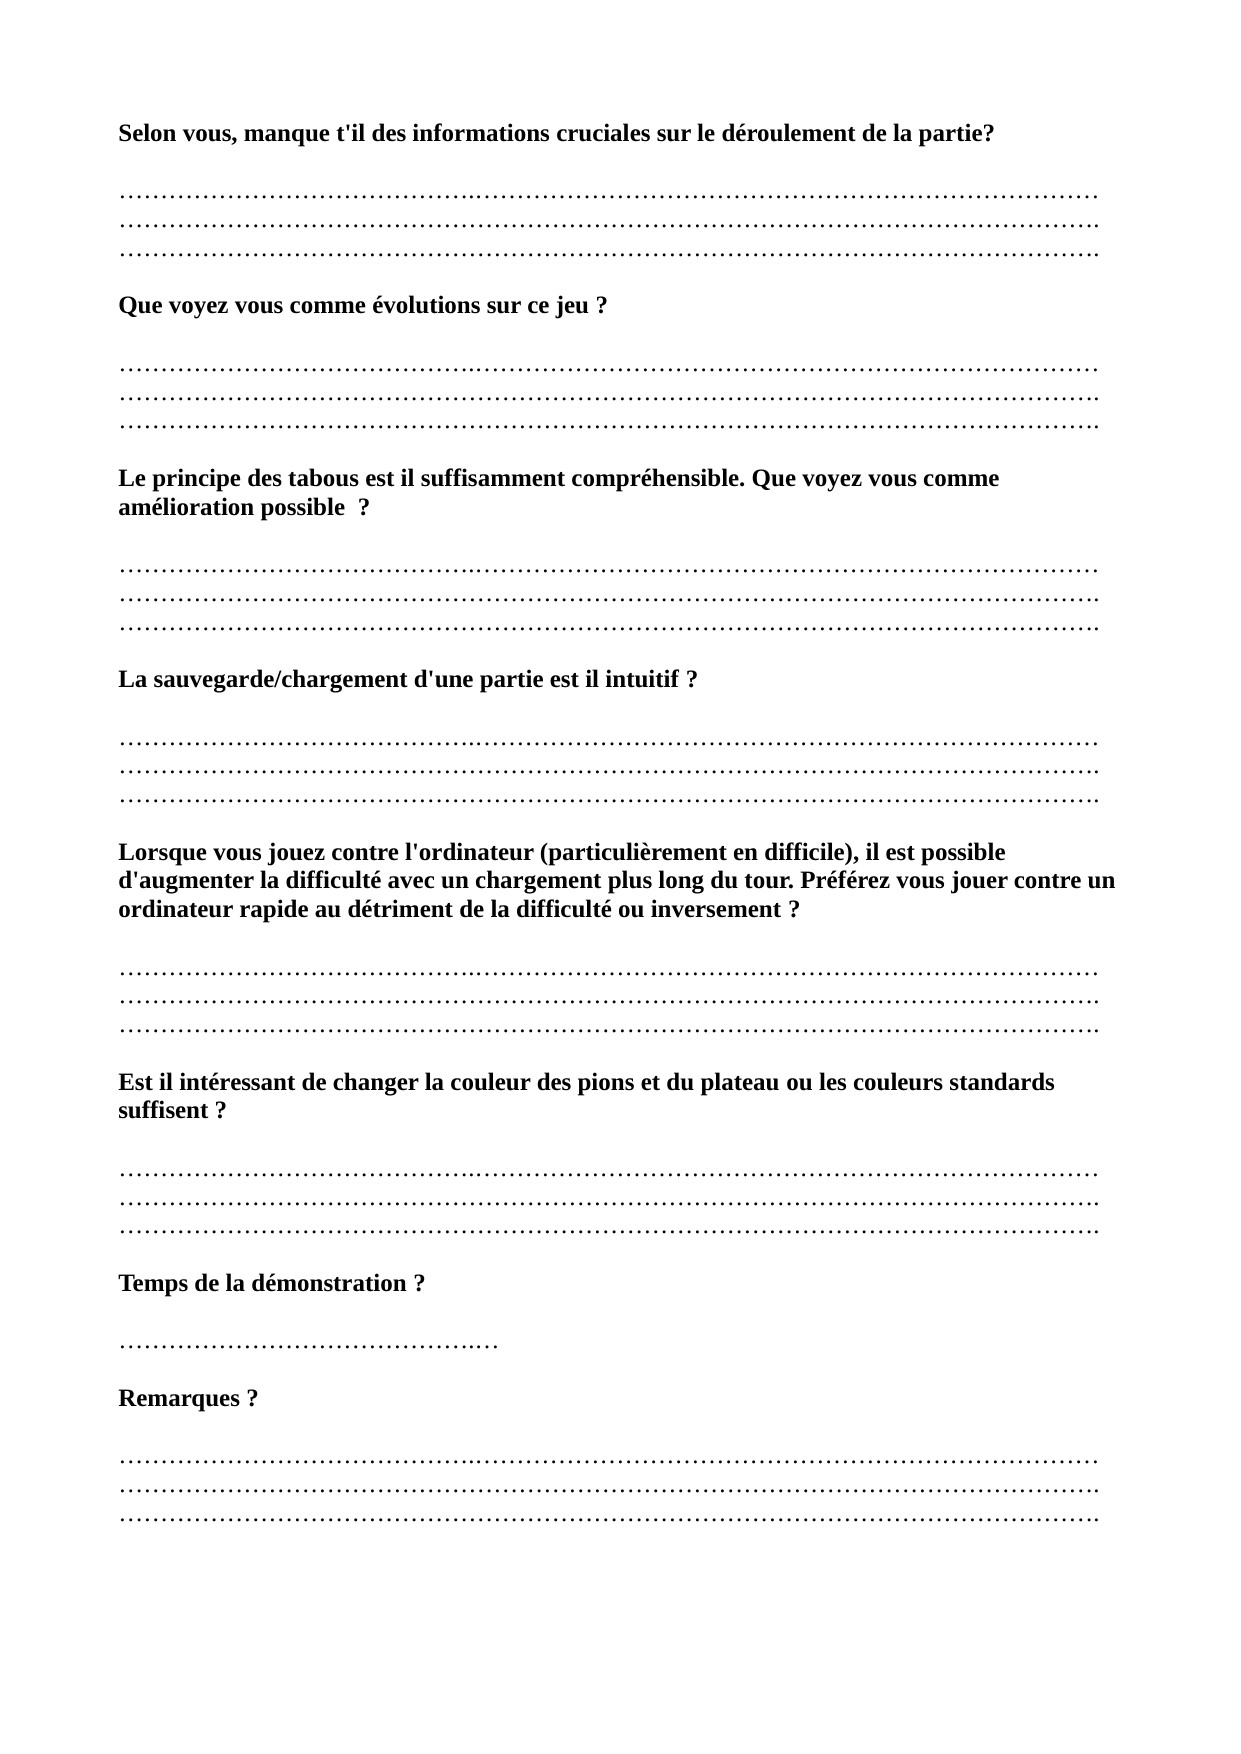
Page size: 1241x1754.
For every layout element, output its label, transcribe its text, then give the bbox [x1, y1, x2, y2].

text Selon vous, manque t'il des informations cruciales sur le déroulement de la partie? [118, 118, 1122, 147]
text Le principe des tabous est il suffisamment compréhensible. Que voyez vous comme amélioration possible ? [118, 463, 1122, 521]
text ………………………………………………………………………………………………………. [118, 578, 1122, 607]
text ………………………………………………………………………………………………………. [118, 981, 1122, 1009]
text ………………………………………………………………………………………………………. [118, 204, 1122, 233]
text …………………………………….………………………………………………………………… [118, 722, 1122, 751]
text ………………………………………………………………………………………………………. [118, 779, 1122, 808]
text …………………………………….………………………………………………………………… [118, 952, 1122, 981]
text Temps de la démonstration ? [118, 1268, 1122, 1297]
text Remarques ? [118, 1383, 1122, 1412]
text …………………………………….………………………………………………………………… [118, 176, 1122, 204]
text ………………………………………………………………………………………………………. [118, 1182, 1122, 1211]
text ………………………………………………………………………………………………………. [118, 1469, 1122, 1498]
text Est il intéressant de changer la couleur des pions et du plateau ou les couleurs standards suffisent ? [118, 1067, 1122, 1124]
text ………………………………………………………………………………………………………. [118, 233, 1122, 262]
text Lorsque vous jouez contre l'ordinateur (particulièrement en difficile), il est possible d'augmenter la difficulté avec un chargement plus long du tour. Préférez vous jouer contre un ordinateur rapide au détriment de la difficulté ou inversement ? [118, 837, 1122, 923]
text ………………………………………………………………………………………………………. [118, 377, 1122, 406]
text …………………………………….… [118, 1326, 1122, 1354]
text …………………………………….………………………………………………………………… [118, 1153, 1122, 1182]
text ………………………………………………………………………………………………………. [118, 1211, 1122, 1239]
text ………………………………………………………………………………………………………. [118, 1498, 1122, 1527]
text …………………………………….………………………………………………………………… [118, 549, 1122, 578]
text ………………………………………………………………………………………………………. [118, 1009, 1122, 1038]
text La sauvegarde/chargement d'une partie est il intuitif ? [118, 664, 1122, 693]
text ………………………………………………………………………………………………………. [118, 406, 1122, 434]
text ………………………………………………………………………………………………………. [118, 751, 1122, 779]
text ………………………………………………………………………………………………………. [118, 607, 1122, 636]
text …………………………………….………………………………………………………………… [118, 348, 1122, 377]
text …………………………………….………………………………………………………………… [118, 1441, 1122, 1469]
text Que voyez vous comme évolutions sur ce jeu ? [118, 291, 1122, 319]
